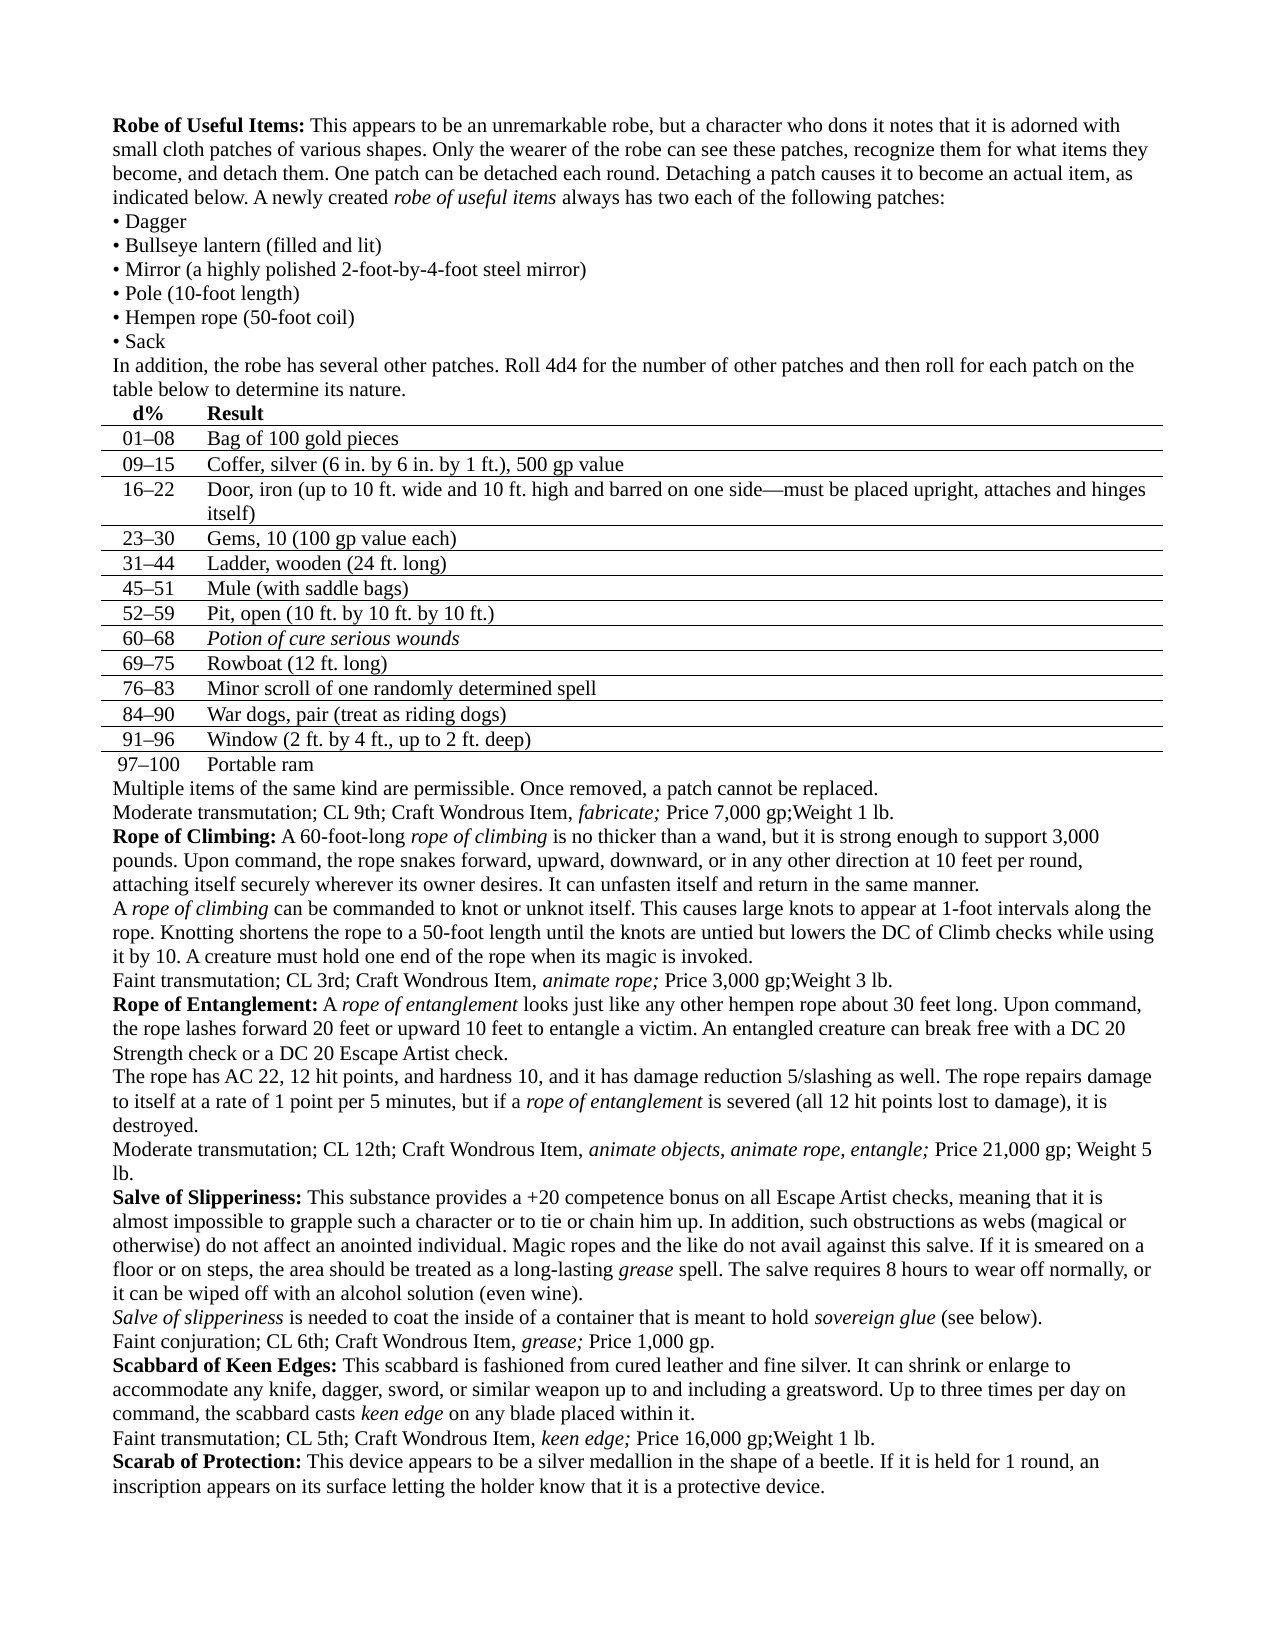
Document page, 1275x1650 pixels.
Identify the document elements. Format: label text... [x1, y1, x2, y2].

text • Dagger [112, 209, 1162, 233]
text • Bullseye lantern (filled and lit) [112, 233, 1162, 257]
table_cell 60–68 [101, 626, 196, 650]
text • Sack [112, 329, 1162, 353]
table_cell 84–90 [101, 701, 196, 726]
table_cell 16–22 [101, 477, 196, 525]
text Scarab of Protection: This device appears to be a silver medallion in the shape of a beetle. If it is held for 1 round, an inscription appears on its surface letting the holder know that it is a protective device. [112, 1449, 1162, 1498]
table_cell 23–30 [101, 526, 196, 550]
table_cell 31–44 [101, 551, 196, 575]
text Salve of Slipperiness: This substance provides a +20 competence bonus on all Escape Artist checks, meaning that it is almost impossible to grapple such a character or to tie or chain him up. In addition, such obstructions as webs (magical or otherwise) do not affect an anointed individual. Magic ropes and the like do not avail against this salve. If it is smeared on a floor or on steps, the area should be treated as a long-lasting grease spell. The salve requires 8 hours to wear off normally, or it can be wiped off with an alcohol solution (even wine). [112, 1185, 1162, 1305]
table_cell Pit, open (10 ft. by 10 ft. by 10 ft.) [196, 601, 1162, 625]
table_cell War dogs, pair (treat as riding dogs) [196, 701, 1162, 726]
table_cell Gems, 10 (100 gp value each) [196, 526, 1162, 550]
text Multiple items of the same kind are permissible. Once removed, a patch cannot be replaced. [112, 776, 1162, 800]
text Scabbard of Keen Edges: This scabbard is fashioned from cured leather and fine silver. It can shrink or enlarge to accommodate any knife, dagger, sword, or similar weapon up to and including a greatsword. Up to three times per day on command, the scabbard casts keen edge on any blade placed within it. [112, 1353, 1162, 1425]
table_cell 97–100 [101, 752, 196, 776]
table_cell 91–96 [101, 727, 196, 751]
table_cell Window (2 ft. by 4 ft., up to 2 ft. deep) [196, 727, 1162, 751]
table_cell Potion of cure serious wounds [196, 626, 1162, 650]
table_cell 76–83 [101, 676, 196, 700]
table_cell 52–59 [101, 601, 196, 625]
table_cell Rowboat (12 ft. long) [196, 651, 1162, 675]
text Faint conjuration; CL 6th; Craft Wondrous Item, grease; Price 1,000 gp. [112, 1329, 1162, 1353]
table_cell 45–51 [101, 576, 196, 600]
table_cell 69–75 [101, 651, 196, 675]
text Rope of Climbing: A 60-foot-long rope of climbing is no thicker than a wand, but it is strong enough to support 3,000 pounds. Upon command, the rope snakes forward, upward, downward, or in any other direction at 10 feet per round, attaching itself securely wherever its owner desires. It can unfasten itself and return in the same manner. [112, 824, 1162, 896]
table_cell Bag of 100 gold pieces [196, 426, 1162, 450]
text A rope of climbing can be commanded to knot or unknot itself. This causes large knots to appear at 1-foot intervals along the rope. Knotting shortens the rope to a 50-foot length until the knots are untied but lowers the DC of Climb checks while using it by 10. A creature must hold one end of the rope when its magic is invoked. [112, 896, 1162, 968]
text Moderate transmutation; CL 9th; Craft Wondrous Item, fabricate; Price 7,000 gp;Weight 1 lb. [112, 800, 1162, 824]
table_cell Mule (with saddle bags) [196, 576, 1162, 600]
text Rope of Entanglement: A rope of entanglement looks just like any other hempen rope about 30 feet long. Upon command, the rope lashes forward 20 feet or upward 10 feet to entangle a victim. An entangled creature can break free with a DC 20 Strength check or a DC 20 Escape Artist check. [112, 992, 1162, 1064]
text • Mirror (a highly polished 2-foot-by-4-foot steel mirror) [112, 257, 1162, 281]
text Faint transmutation; CL 5th; Craft Wondrous Item, keen edge; Price 16,000 gp;Weight 1 lb. [112, 1425, 1162, 1449]
table_header Result [196, 401, 1162, 425]
table_cell Minor scroll of one randomly determined spell [196, 676, 1162, 700]
text Faint transmutation; CL 3rd; Craft Wondrous Item, animate rope; Price 3,000 gp;Weight 3 lb. [112, 968, 1162, 992]
table_cell Coffer, silver (6 in. by 6 in. by 1 ft.), 500 gp value [196, 451, 1162, 476]
text The rope has AC 22, 12 hit points, and hardness 10, and it has damage reduction 5/slashing as well. The rope repairs damage to itself at a rate of 1 point per 5 minutes, but if a rope of entanglement is severed (all 12 hit points lost to damage), it is destroyed. [112, 1064, 1162, 1137]
table_cell 01–08 [101, 426, 196, 450]
text Robe of Useful Items: This appears to be an unremarkable robe, but a character who dons it notes that it is adorned with small cloth patches of various shapes. Only the wearer of the robe can see these patches, recognize them for what items they become, and detach them. One patch can be detached each round. Detaching a patch causes it to become an actual item, as indicated below. A newly created robe of useful items always has two each of the following patches: [112, 112, 1162, 209]
text In addition, the robe has several other patches. Roll 4d4 for the number of other patches and then roll for each patch on the table below to determine its nature. [112, 353, 1162, 401]
text Salve of slipperiness is needed to coat the inside of a container that is meant to hold sovereign glue (see below). [112, 1305, 1162, 1329]
text • Hempen rope (50-foot coil) [112, 305, 1162, 329]
table_cell Portable ram [196, 752, 1162, 776]
table_cell Ladder, wooden (24 ft. long) [196, 551, 1162, 575]
table_header d% [101, 401, 196, 425]
table_cell 09–15 [101, 451, 196, 476]
text Moderate transmutation; CL 12th; Craft Wondrous Item, animate objects, animate rope, entangle; Price 21,000 gp; Weight 5 lb. [112, 1137, 1162, 1185]
text • Pole (10-foot length) [112, 281, 1162, 305]
table_cell Door, iron (up to 10 ft. wide and 10 ft. high and barred on one side—must be placed upright, attaches and hinges itself) [196, 477, 1162, 525]
